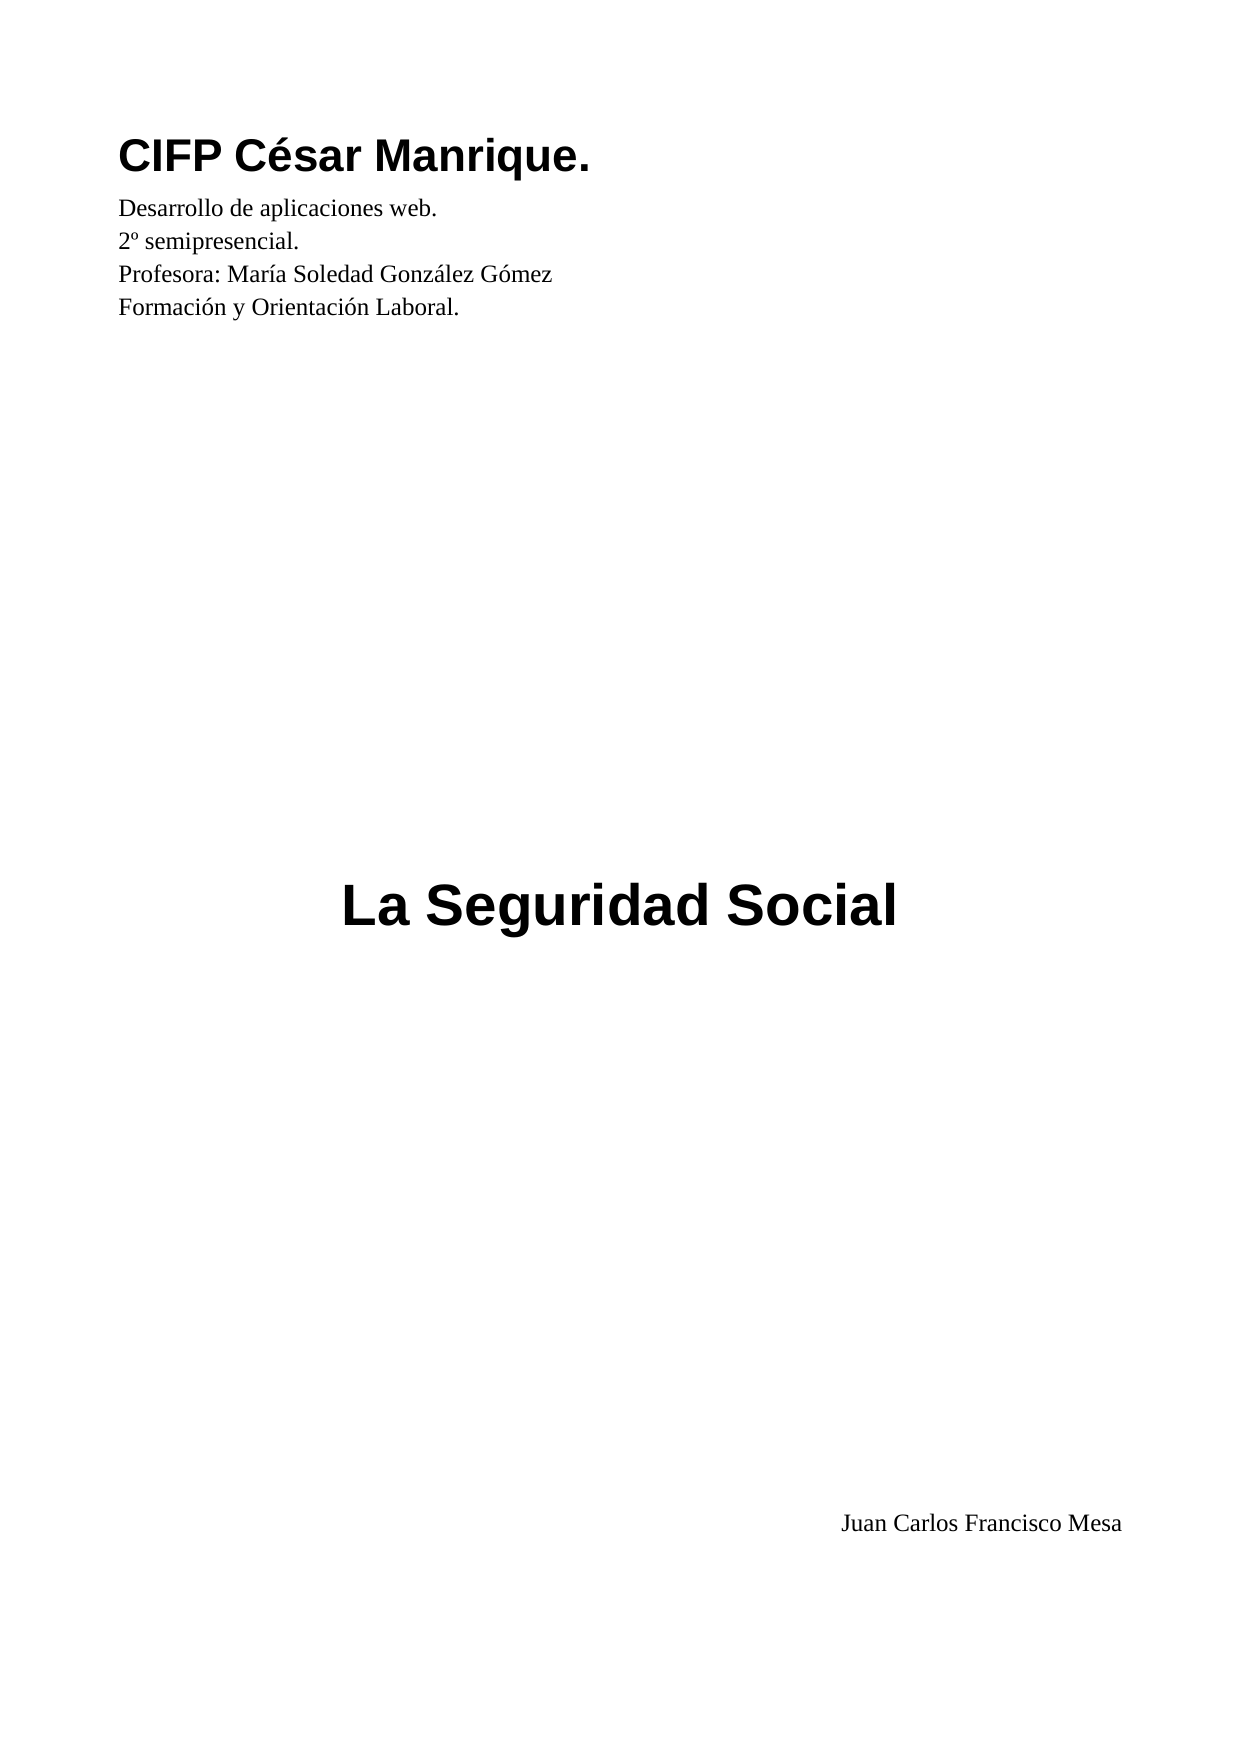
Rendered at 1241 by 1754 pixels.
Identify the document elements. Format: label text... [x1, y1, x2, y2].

text Profesora: María Soledad González Gómez [118, 259, 1122, 288]
text Desarrollo de aplicaciones web. [118, 193, 1122, 222]
text Juan Carlos Francisco Mesa [118, 1508, 1122, 1537]
text Formación y Orientación Laboral. [118, 292, 1122, 321]
title CIFP César Manrique. [118, 128, 1122, 181]
title La Seguridad Social [118, 870, 1122, 937]
text 2º semipresencial. [118, 226, 1122, 255]
